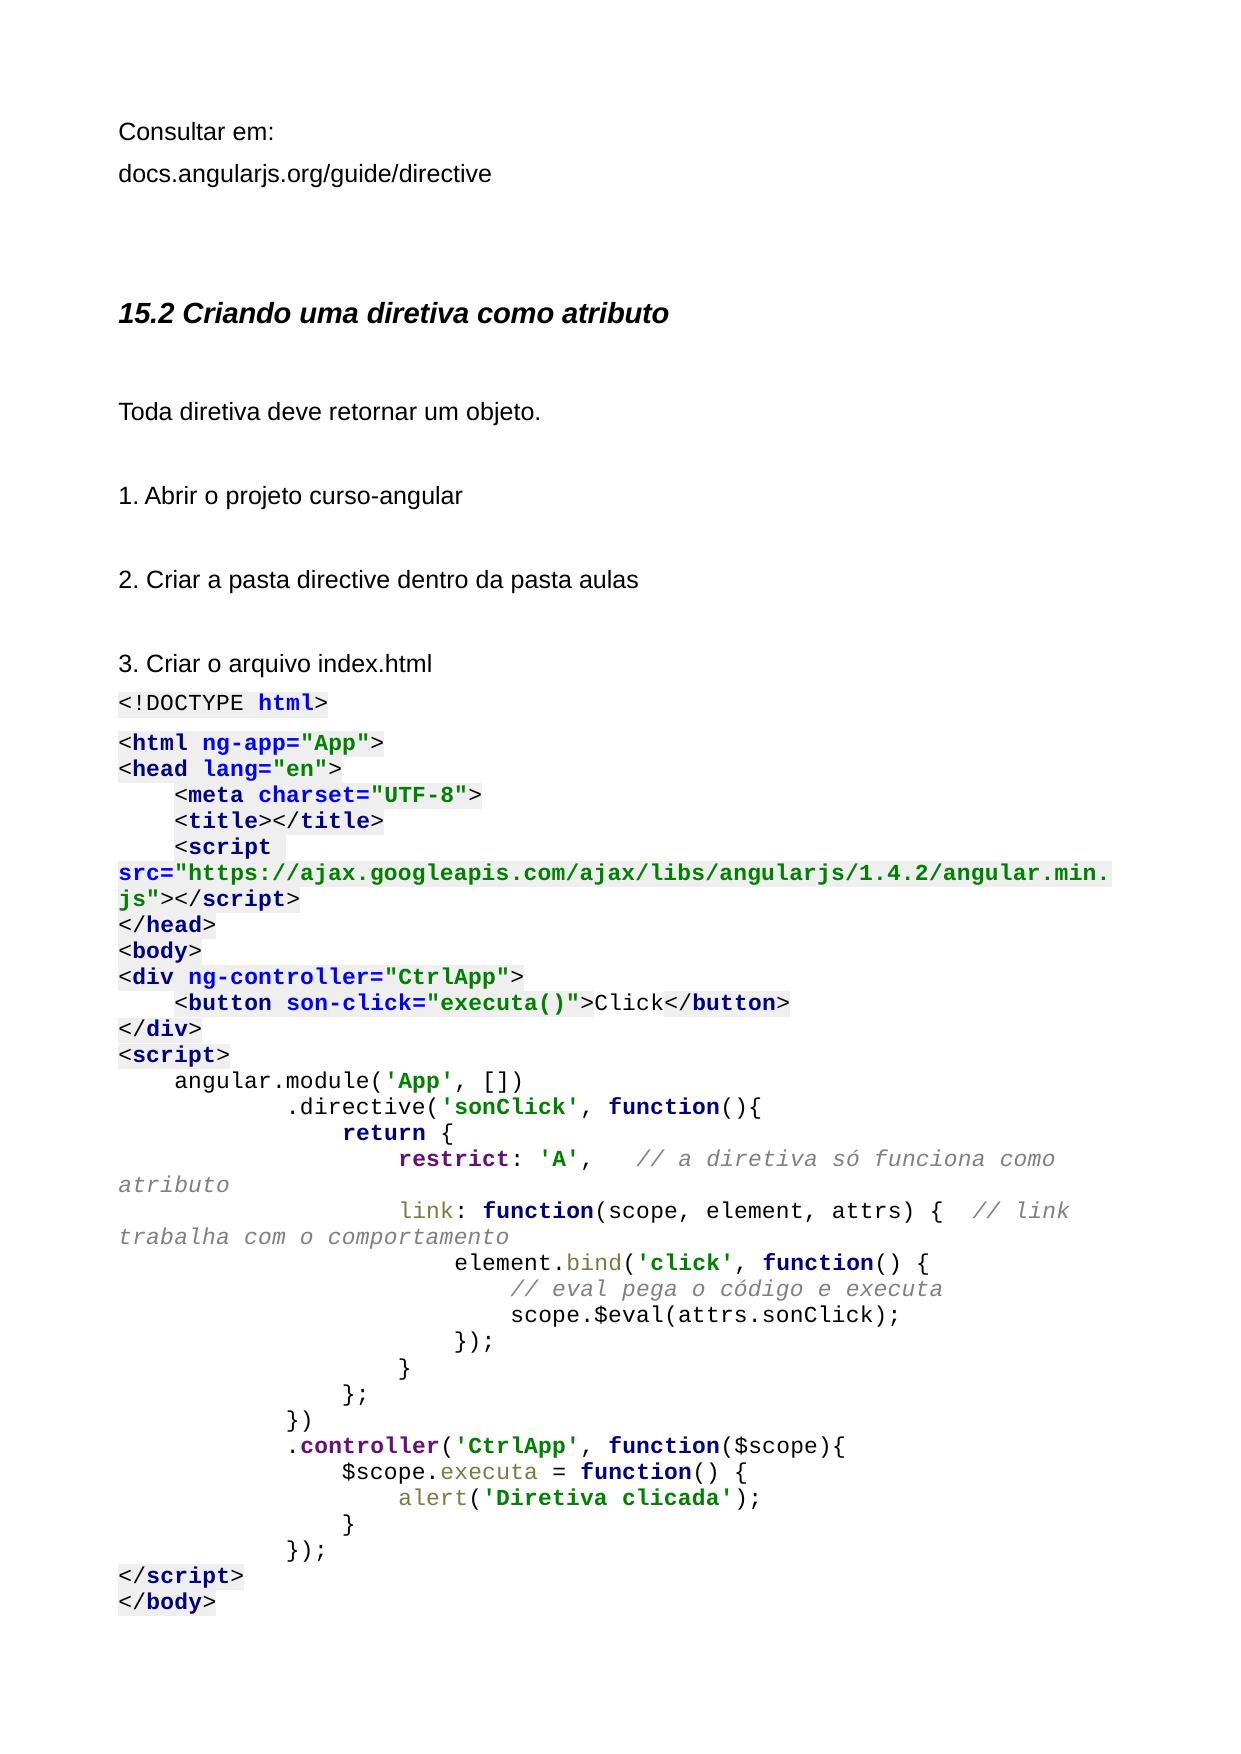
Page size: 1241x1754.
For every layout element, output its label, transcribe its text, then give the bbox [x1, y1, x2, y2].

text $scope.executa = function() { [118, 1460, 1122, 1486]
subtitle 15.2 Criando uma diretiva como atributo [118, 297, 1122, 329]
text }); [118, 1538, 1122, 1564]
text angular.module('App', []) [118, 1069, 1122, 1096]
text }; [118, 1382, 1122, 1408]
text </head> [118, 913, 1122, 939]
text </script> [118, 1564, 1122, 1590]
text .directive('sonClick', function(){ [118, 1096, 1122, 1122]
text element.bind('click', function() { [118, 1252, 1122, 1278]
text }) [118, 1408, 1122, 1434]
text 1. Abrir o projeto curso-angular [118, 482, 1122, 510]
text docs.angularjs.org/guide/directive [118, 160, 1122, 188]
text }); [118, 1330, 1122, 1356]
text restrict: 'A', // a diretiva só funciona como atributo [118, 1148, 1122, 1200]
text <button son-click="executa()">Click</button> [118, 991, 1122, 1017]
text link: function(scope, element, attrs) { // link trabalha com o comportamento [118, 1200, 1122, 1252]
text Toda diretiva deve retornar um objeto. [118, 398, 1122, 426]
text } [118, 1356, 1122, 1382]
text <head lang="en"> [118, 757, 1122, 783]
text <meta charset="UTF-8"> [118, 783, 1122, 809]
text </div> [118, 1017, 1122, 1043]
text <div ng-controller="CtrlApp"> [118, 965, 1122, 991]
text <title></title> [118, 809, 1122, 835]
text 2. Criar a pasta directive dentro da pasta aulas [118, 566, 1122, 594]
text <script> [118, 1043, 1122, 1069]
text <script src="https://ajax.googleapis.com/ajax/libs/angularjs/1.4.2/angular.min.js"></script> [118, 835, 1122, 913]
text <!DOCTYPE html> [118, 692, 1122, 718]
text .controller('CtrlApp', function($scope){ [118, 1434, 1122, 1460]
text return { [118, 1122, 1122, 1148]
text scope.$eval(attrs.sonClick); [118, 1304, 1122, 1330]
text alert('Diretiva clicada'); [118, 1486, 1122, 1512]
text <html ng-app="App"> [118, 731, 1122, 757]
text 3. Criar o arquivo index.html [118, 650, 1122, 678]
text Consultar em: [118, 118, 1122, 146]
text // eval pega o código e executa [118, 1278, 1122, 1304]
text } [118, 1512, 1122, 1538]
text <body> [118, 939, 1122, 965]
text </body> [118, 1590, 1122, 1616]
